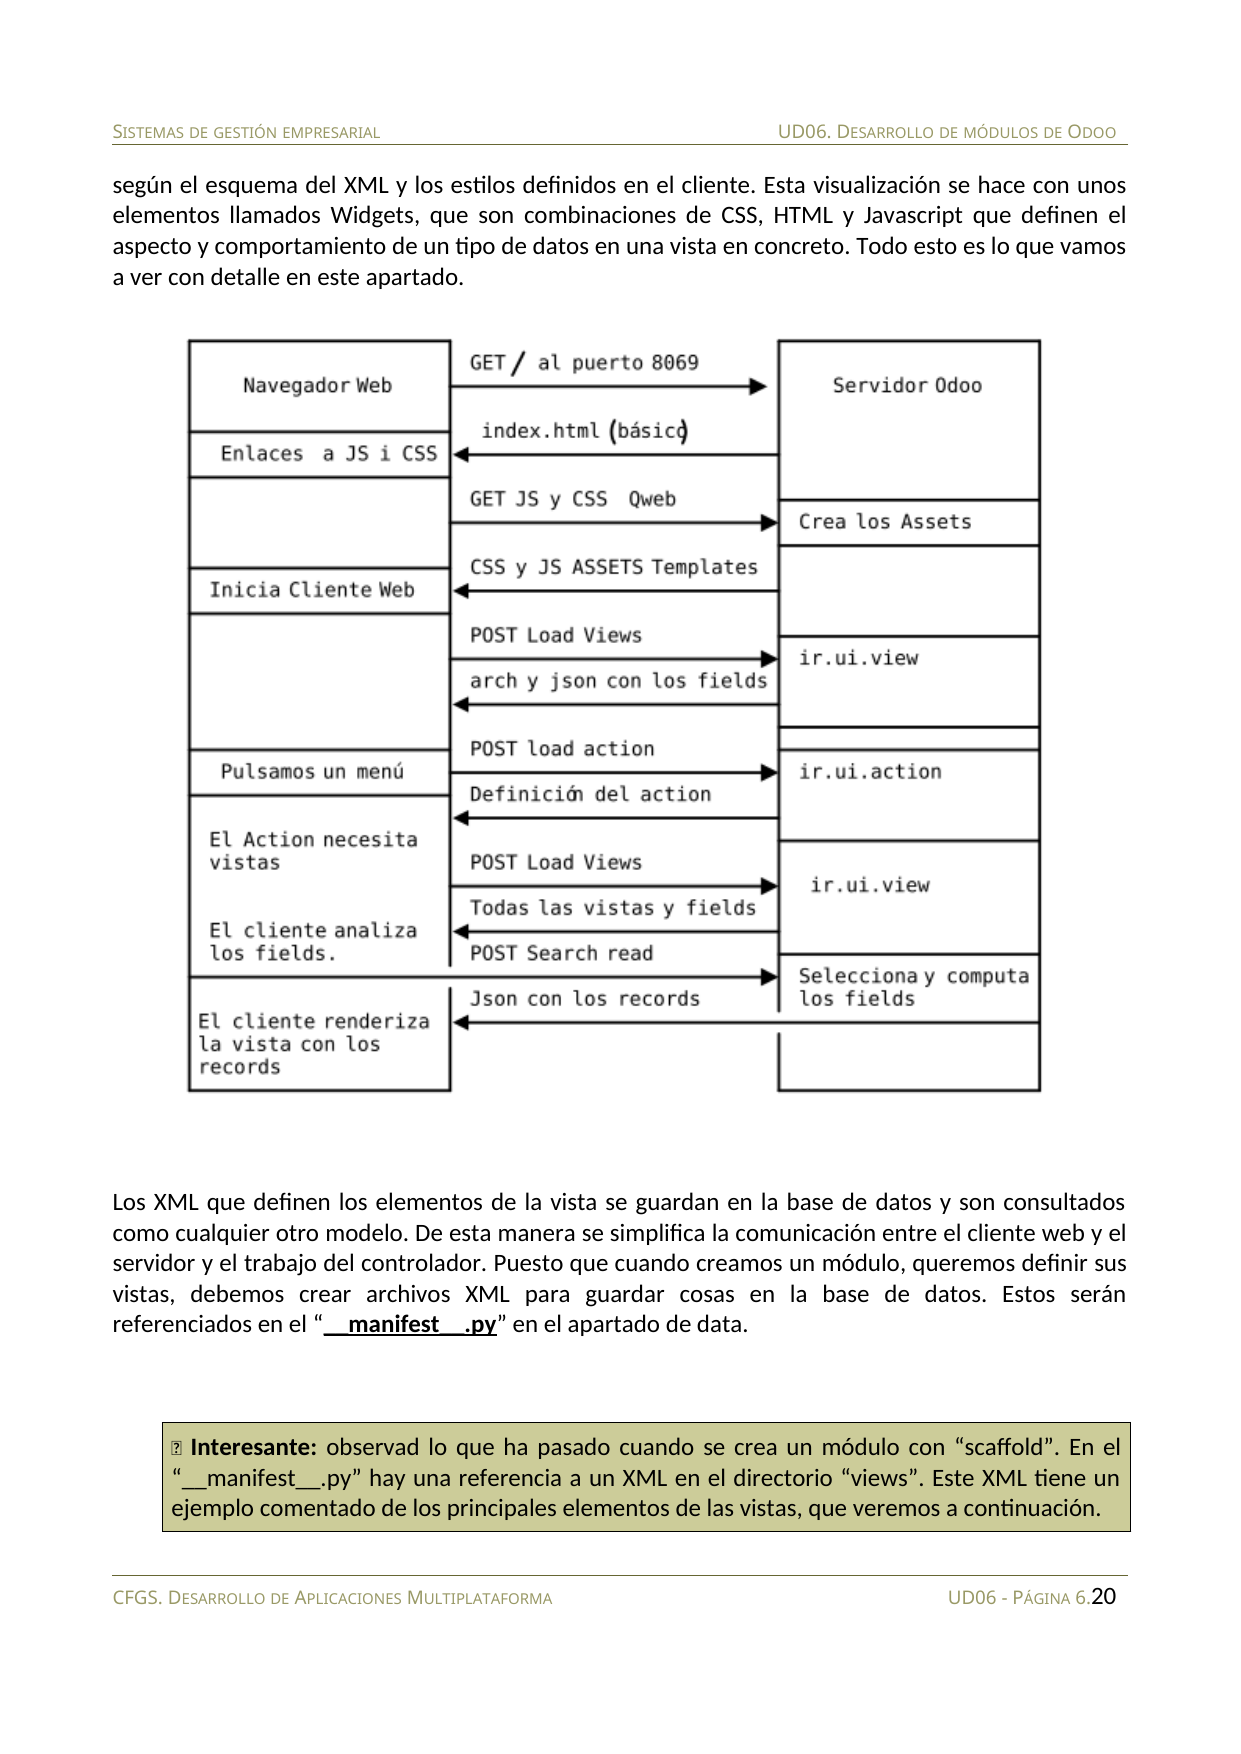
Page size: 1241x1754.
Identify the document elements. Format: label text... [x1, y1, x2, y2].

picture [184, 330, 1057, 1125]
text Los XML que definen los elementos de la vista se guardan en la base de datos y son consultados como cualquier otro modelo. De esta manera se simplifica la comunicación entre el cliente web y el servidor y el trabajo del controlador. Puesto que cuando creamos un módulo, queremos definir sus vistas, debemos crear archivos XML para guardar cosas en la base de datos. Estos serán referenciados en el “__manifest__.py” en el apartado de data. [112, 1186, 1128, 1339]
text según el esquema del XML y los estilos definidos en el cliente. Esta visualización se hace con unos elementos llamados Widgets, que son combinaciones de CSS, HTML y Javascript que definen el aspecto y comportamiento de un tipo de datos en una vista en concreto. Todo esto es lo que vamos a ver con detalle en este apartado. [112, 169, 1128, 291]
text 💬 Interesante: observad lo que ha pasado cuando se crea un módulo con “scaffold”. En el “__manifest__.py” hay una referencia a un XML en el directorio “views”. Este XML tiene un ejemplo comentado de los principales elementos de las vistas, que veremos a continuación. [163, 1423, 1130, 1531]
